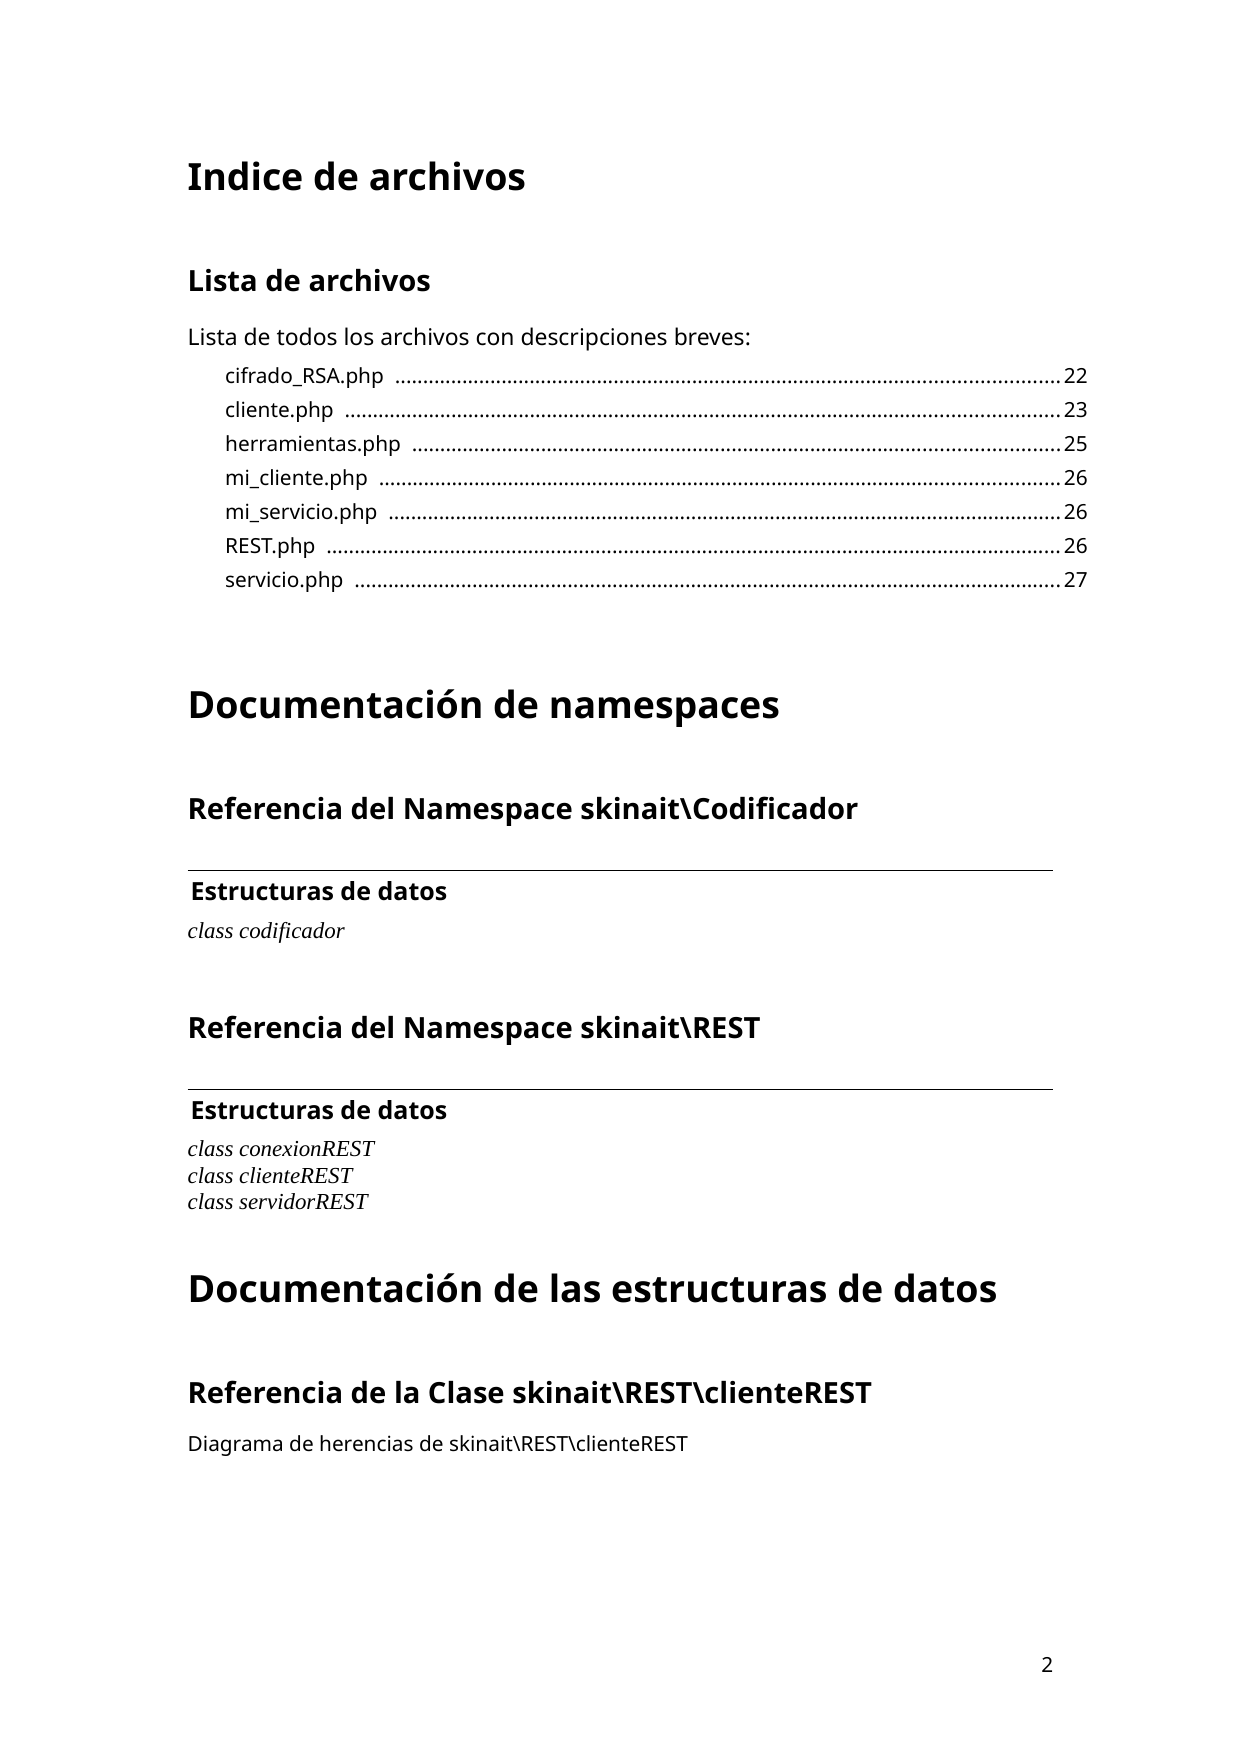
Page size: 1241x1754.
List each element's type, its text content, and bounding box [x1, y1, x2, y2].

subtitle Documentación de namespaces [187, 678, 1053, 729]
subtitle Referencia del Namespace skinait\REST [187, 1007, 1053, 1047]
subtitle Estructuras de datos [187, 1090, 1053, 1129]
subtitle Estructuras de datos [187, 871, 1053, 910]
text mi_servicio.php 33 [225, 497, 1053, 526]
list class servidorREST [187, 1188, 1053, 1214]
subtitle Referencia de la Clase skinait\REST\clienteREST [187, 1372, 1053, 1412]
text cifrado_RSA.php 27 [225, 361, 1053, 389]
text cliente.php 28 [225, 395, 1053, 423]
text Lista de todos los archivos con descripciones breves: [187, 321, 1053, 352]
subtitle Indice de archivos [187, 150, 1053, 201]
subtitle Referencia del Namespace skinait\Codificador [187, 788, 1053, 828]
text servicio.php 35 [225, 565, 1053, 594]
text herramientas.php 30 [225, 429, 1053, 457]
list class conexionREST [187, 1136, 1053, 1162]
text mi_cliente.php 32 [225, 463, 1053, 492]
subtitle Lista de archivos [187, 260, 1053, 300]
subtitle Documentación de las estructuras de datos [187, 1262, 1053, 1313]
text Diagrama de herencias de skinait\REST\clienteREST [187, 1429, 1053, 1458]
text REST.php 34 [225, 531, 1053, 560]
list class codificador [187, 917, 1053, 943]
list class clienteREST [187, 1162, 1053, 1188]
